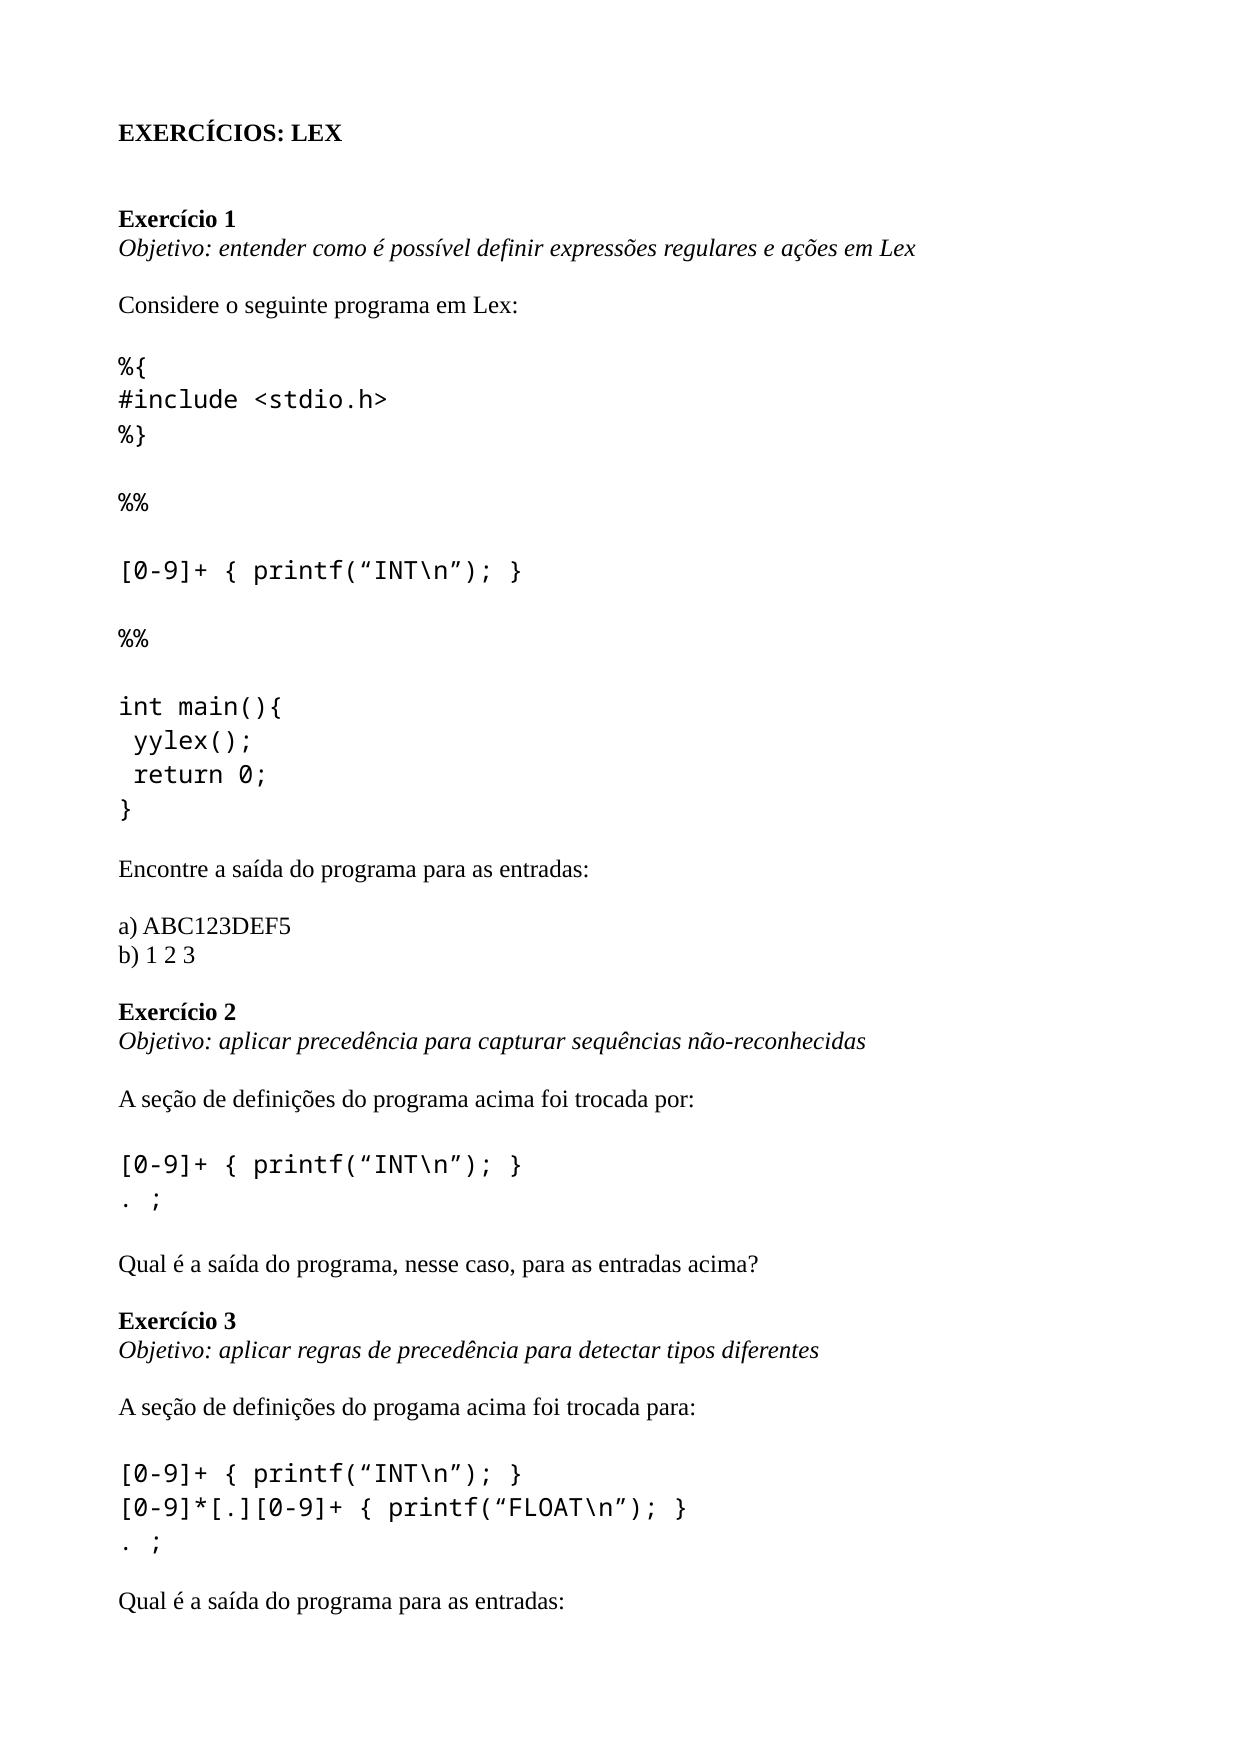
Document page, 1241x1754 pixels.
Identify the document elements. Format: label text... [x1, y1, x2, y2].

text yylex(); [118, 723, 1122, 757]
text return 0; [118, 757, 1122, 791]
text Exercício 2 [118, 997, 1122, 1026]
text [0-9]+ { printf(“INT\n”); } [118, 1147, 1122, 1181]
text [0-9]+ { printf(“INT\n”); } [118, 552, 1122, 587]
text int main(){ [118, 689, 1122, 723]
text } [118, 791, 1122, 825]
text b) 1 2 3 [118, 940, 1122, 969]
text [0-9]*[.][0-9]+ { printf(“FLOAT\n”); } [118, 1489, 1122, 1523]
text Exercício 3 [118, 1306, 1122, 1335]
text [0-9]+ { printf(“INT\n”); } [118, 1455, 1122, 1489]
text %% [118, 621, 1122, 655]
text A seção de definições do progama acima foi trocada para: [118, 1392, 1122, 1421]
text A seção de definições do programa acima foi trocada por: [118, 1084, 1122, 1112]
text Objetivo: aplicar precedência para capturar sequências não-reconhecidas [118, 1026, 1122, 1055]
text Considere o seguinte programa em Lex: [118, 291, 1122, 319]
text a) ABC123DEF5 [118, 911, 1122, 940]
text Objetivo: aplicar regras de precedência para detectar tipos diferentes [118, 1335, 1122, 1364]
text . ; [118, 1523, 1122, 1557]
text Qual é a saída do programa para as entradas: [118, 1586, 1122, 1615]
text Encontre a saída do programa para as entradas: [118, 854, 1122, 882]
text %} [118, 416, 1122, 450]
text EXERCÍCIOS: LEX [118, 118, 1122, 147]
text Qual é a saída do programa, nesse caso, para as entradas acima? [118, 1249, 1122, 1277]
text %% [118, 484, 1122, 518]
text Objetivo: entender como é possível definir expressões regulares e ações em Lex [118, 233, 1122, 262]
text #include <stdio.h> [118, 382, 1122, 416]
text %{ [118, 348, 1122, 382]
text . ; [118, 1181, 1122, 1215]
text Exercício 1 [118, 204, 1122, 233]
